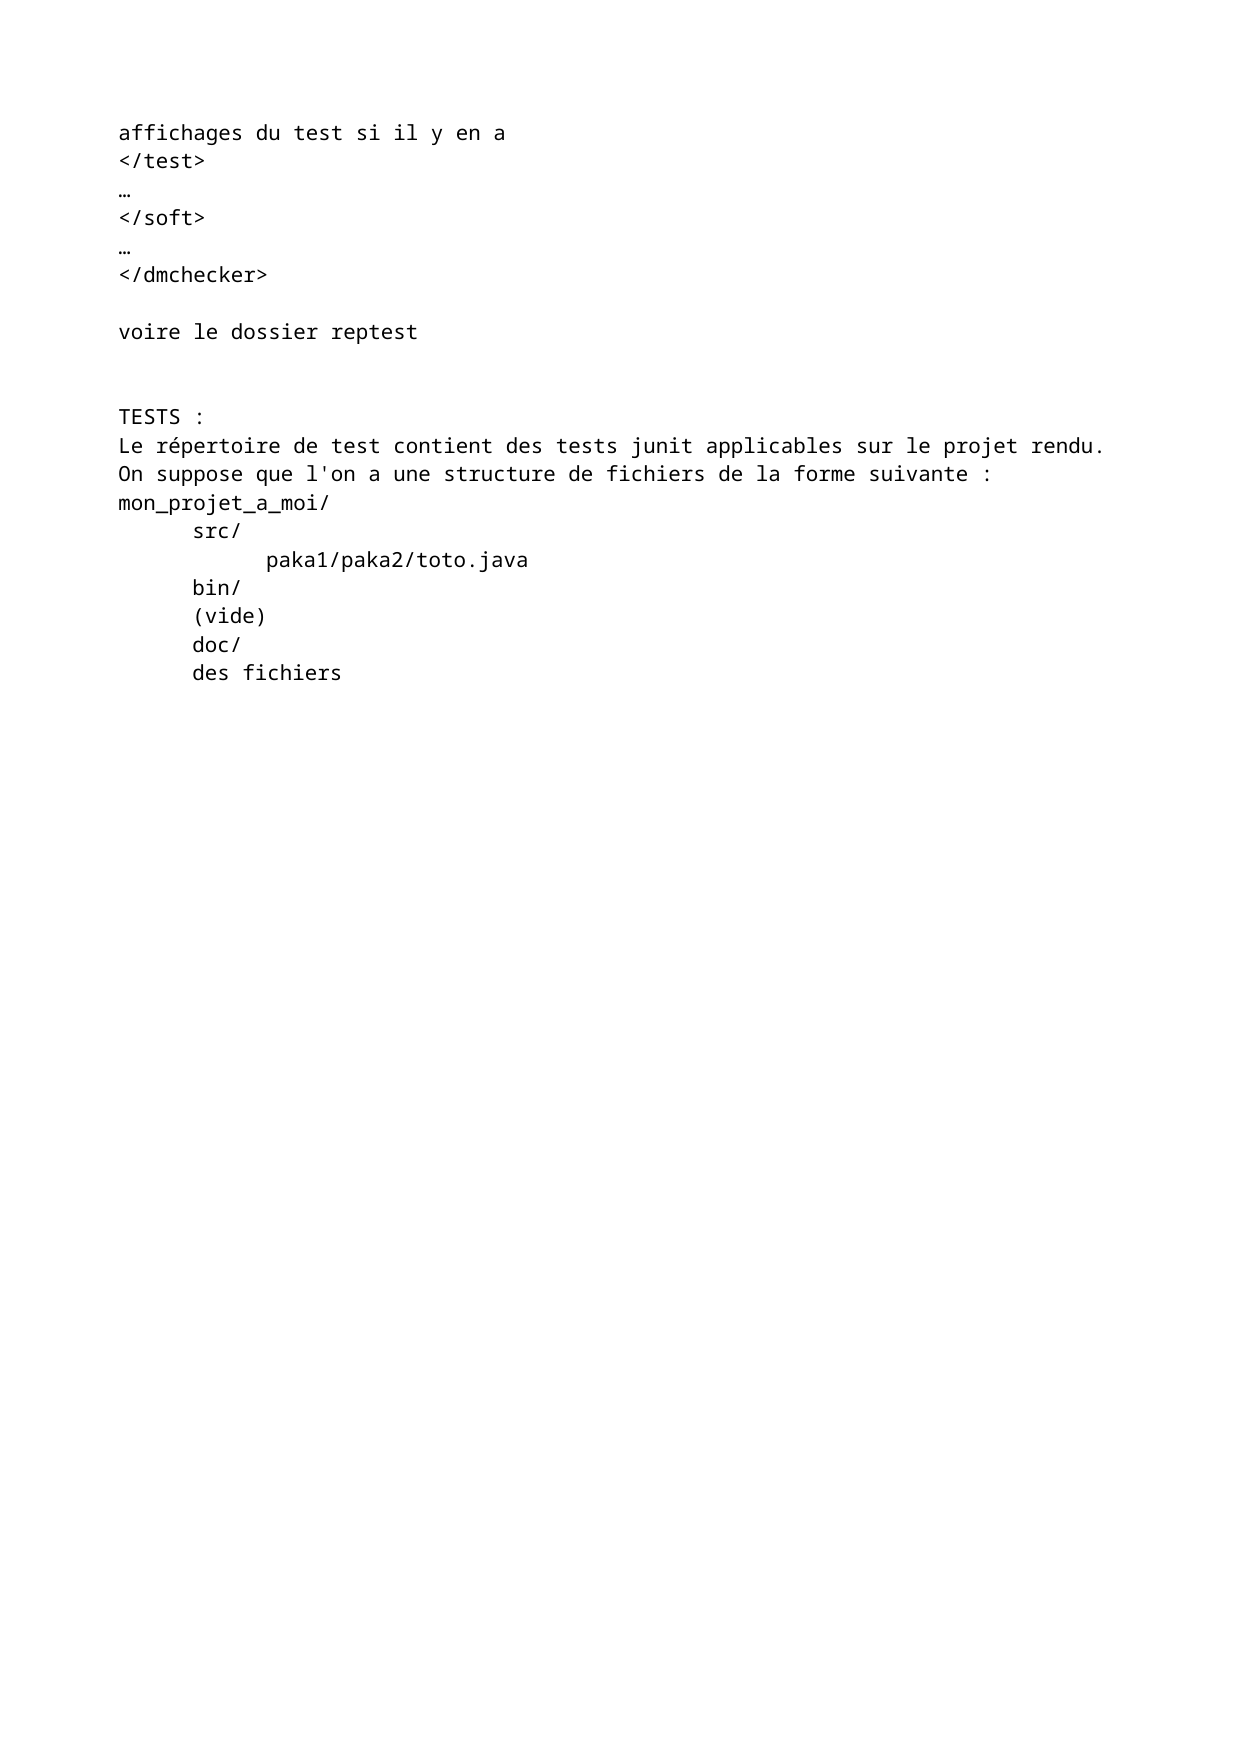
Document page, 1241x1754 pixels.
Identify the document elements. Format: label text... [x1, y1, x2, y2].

text src/ [118, 516, 1122, 545]
text des fichiers [118, 658, 1122, 687]
text paka1/paka2/toto.java [118, 545, 1122, 573]
text bin/ [118, 573, 1122, 602]
text On suppose que l'on a une structure de fichiers de la forme suivante : [118, 459, 1122, 488]
text Le répertoire de test contient des tests junit applicables sur le projet rendu. [118, 431, 1122, 459]
text … [118, 175, 1122, 203]
text </test> [118, 147, 1122, 175]
text </dmchecker> [118, 260, 1122, 289]
text (vide) [118, 602, 1122, 630]
text TESTS : [118, 402, 1122, 431]
text </soft> [118, 203, 1122, 232]
text mon_projet_a_moi/ [118, 488, 1122, 516]
text affichages du test si il y en a [118, 118, 1122, 147]
text voire le dossier reptest [118, 317, 1122, 346]
text … [118, 232, 1122, 260]
text doc/ [118, 630, 1122, 658]
